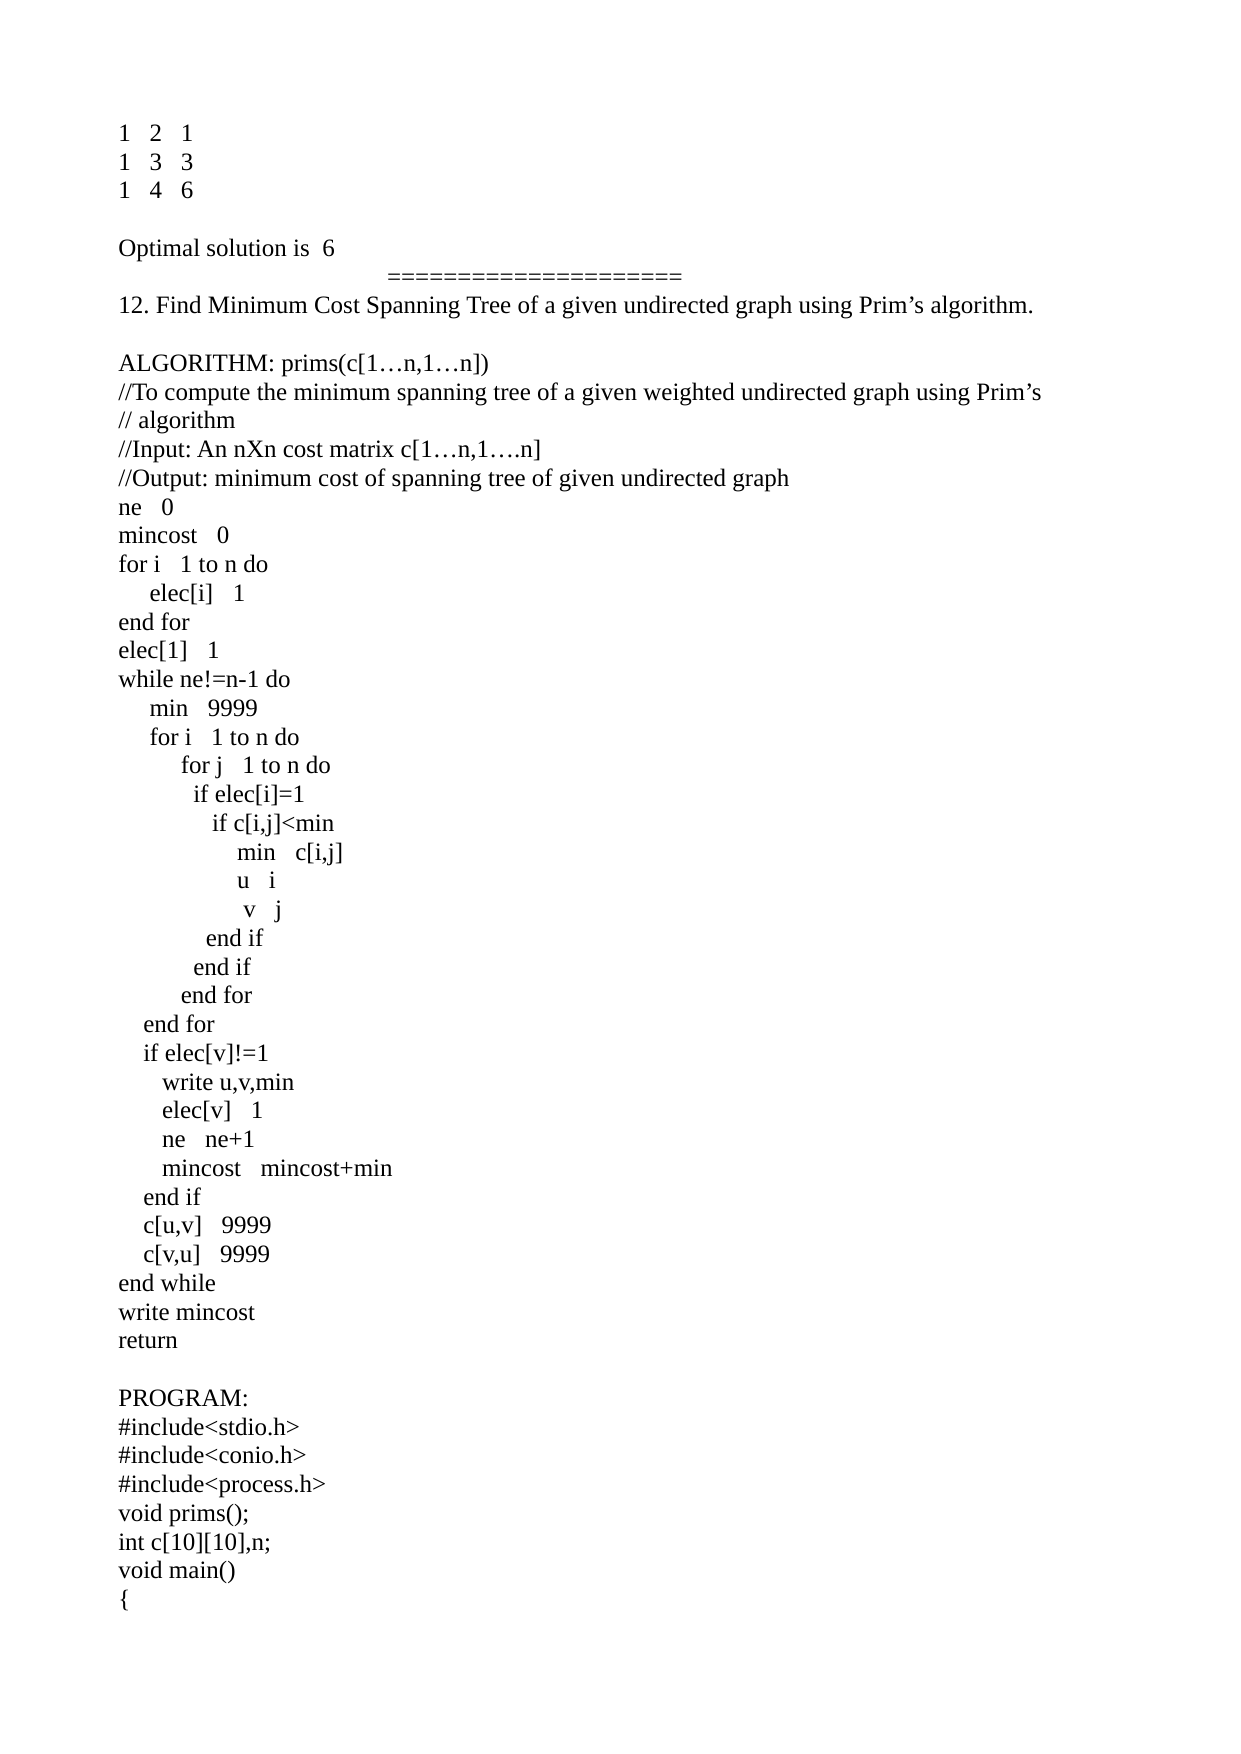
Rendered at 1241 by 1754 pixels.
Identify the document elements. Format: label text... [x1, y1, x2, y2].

text minc[i,j] [118, 837, 1122, 866]
text 1 4 6 [118, 176, 1122, 204]
text #include<conio.h> [118, 1441, 1122, 1469]
text 12. Find Minimum Cost Spanning Tree of a given undirected graph using Prim’s algorithm. [118, 291, 1122, 319]
text //To compute the minimum spanning tree of a given weighted undirected graph using Prim’s [118, 377, 1122, 406]
text 1 2 1 [118, 118, 1122, 147]
text write mincost [118, 1297, 1122, 1326]
text elec[v]1 [118, 1096, 1122, 1124]
text end for [118, 1009, 1122, 1038]
text elec[i]1 [118, 578, 1122, 607]
text return [118, 1326, 1122, 1354]
text while ne!=n-1 do [118, 664, 1122, 693]
text c[v,u]9999 [118, 1239, 1122, 1268]
text // algorithm [118, 406, 1122, 434]
text ne0 [118, 492, 1122, 521]
text end while [118, 1268, 1122, 1297]
text //Input: An nXn cost matrix c[1…n,1….n] [118, 434, 1122, 463]
text mincost0 [118, 521, 1122, 549]
text end for [118, 607, 1122, 636]
text int c[10][10],n; [118, 1527, 1122, 1556]
text end for [118, 981, 1122, 1009]
text for i1 to n do [118, 722, 1122, 751]
text PROGRAM: [118, 1383, 1122, 1412]
text end if [118, 1182, 1122, 1211]
text if elec[v]!=1 [118, 1038, 1122, 1067]
text for i1 to n do [118, 549, 1122, 578]
text #include<stdio.h> [118, 1412, 1122, 1441]
text write u,v,min [118, 1067, 1122, 1096]
text 1 3 3 [118, 147, 1122, 176]
text min9999 [118, 693, 1122, 722]
text if elec[i]=1 [118, 779, 1122, 808]
text mincostmincost+min [118, 1153, 1122, 1182]
text end if [118, 952, 1122, 981]
text elec[1]1 [118, 636, 1122, 664]
text nene+1 [118, 1124, 1122, 1153]
text ui [118, 866, 1122, 894]
text Optimal solution is 6 [118, 233, 1122, 262]
text if c[i,j]<min [118, 808, 1122, 837]
text { [118, 1584, 1122, 1613]
text ALGORITHM: prims(c[1…n,1…n]) [118, 348, 1122, 377]
text ===================== [118, 262, 1122, 291]
text void prims(); [118, 1498, 1122, 1527]
text void main() [118, 1556, 1122, 1584]
text end if [118, 923, 1122, 952]
text //Output: minimum cost of spanning tree of given undirected graph [118, 463, 1122, 492]
text vj [118, 894, 1122, 923]
text #include<process.h> [118, 1469, 1122, 1498]
text c[u,v]9999 [118, 1211, 1122, 1239]
text for j1 to n do [118, 751, 1122, 779]
